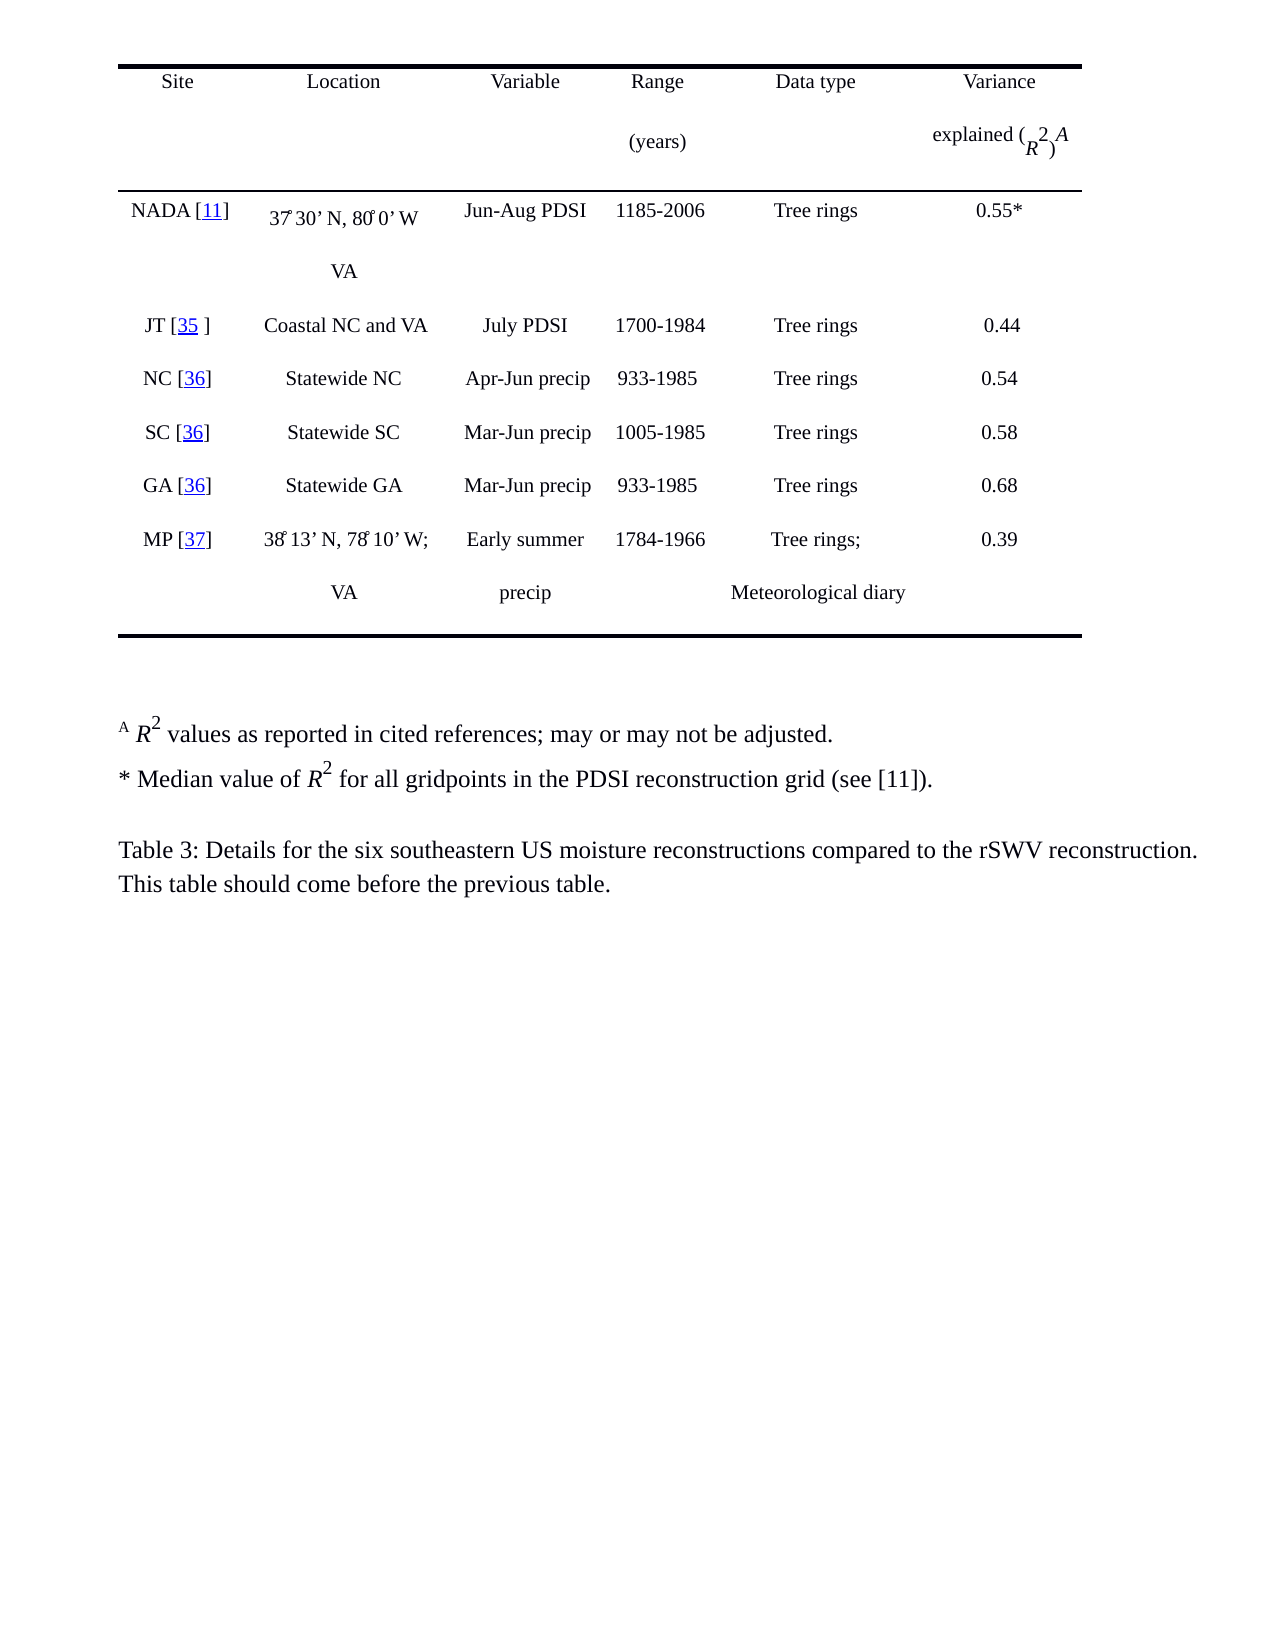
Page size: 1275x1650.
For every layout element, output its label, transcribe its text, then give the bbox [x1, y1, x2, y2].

table_cell July PDSI [450, 313, 605, 366]
table_cell Statewide GA [242, 473, 450, 527]
table_cell [118, 122, 242, 189]
table_header Variance [922, 69, 1082, 122]
table_cell 933-1985 [605, 473, 715, 527]
table_cell [922, 580, 1082, 634]
table_cell 0.55* [922, 192, 1082, 259]
table_cell VA [242, 259, 450, 312]
table_cell 1700-1984 [605, 313, 715, 366]
table_cell 0.58 [922, 420, 1082, 473]
table_cell [450, 122, 605, 189]
table_cell VA [242, 580, 450, 634]
table_cell Statewide NC [242, 366, 450, 419]
table_cell 0.39 [922, 527, 1082, 580]
table_cell Coastal NC and VA [242, 313, 450, 366]
table_cell explained (R2)A [922, 122, 1082, 189]
table_cell SC [36] [118, 420, 242, 473]
table_cell Tree rings [715, 366, 922, 419]
table_cell NC [36] [118, 366, 242, 419]
table_cell 37̊ 30’ N, 80̊ 0’ W [242, 192, 450, 259]
table_cell NADA [11] [118, 192, 242, 259]
table_cell Mar-Jun precip [450, 420, 605, 473]
table_cell 0.54 [922, 366, 1082, 419]
table_cell Tree rings [715, 420, 922, 473]
table_cell 0.44 [922, 313, 1082, 366]
table_cell Statewide SC [242, 420, 450, 473]
table_cell Jun-Aug PDSI [450, 192, 605, 259]
table_header Location [242, 69, 450, 122]
text A R2 values as reported in cited references; may or may not be adjusted. [118, 673, 1216, 748]
text * Median value of R2 for all gridpoints in the PDSI reconstruction grid (see [11]). [118, 756, 1216, 793]
table_cell Mar-Jun precip [450, 473, 605, 527]
table_cell [118, 580, 242, 634]
table_cell precip [450, 580, 605, 634]
table_cell 0.68 [922, 473, 1082, 527]
table_cell [450, 259, 605, 312]
table_cell Meteorological diary [715, 580, 922, 634]
table_cell Tree rings; [715, 527, 922, 580]
table_cell [242, 638, 1082, 673]
text Table 3: Details for the six southeastern US moisture reconstructions compared to the rSWV reconstruction. [118, 835, 1216, 864]
table_cell 1185-2006 [605, 192, 715, 259]
table_cell 933-1985 [605, 366, 715, 419]
table_header Site [118, 69, 242, 122]
table_header Range [605, 69, 715, 122]
table_cell [715, 259, 922, 312]
table_cell [242, 122, 450, 189]
table_cell 1005-1985 [605, 420, 715, 473]
table_cell Tree rings [715, 192, 922, 259]
table_header Variable [450, 69, 605, 122]
table_cell [605, 259, 715, 312]
table_cell 38̊ 13’ N, 78̊ 10’ W; [242, 527, 450, 580]
table_cell MP [37] [118, 527, 242, 580]
table_cell Apr-Jun precip [450, 366, 605, 419]
table_cell JT [35 ] [118, 313, 242, 366]
table_cell Tree rings [715, 473, 922, 527]
table_cell (years) [605, 122, 715, 189]
table_cell 1784-1966 [605, 527, 715, 580]
table_cell Early summer [450, 527, 605, 580]
table_cell [715, 122, 922, 189]
table_cell [118, 638, 242, 673]
table_cell [605, 580, 715, 634]
table_cell Tree rings [715, 313, 922, 366]
table_cell [118, 259, 242, 312]
text This table should come before the previous table. [118, 869, 1216, 898]
table_header Data type [715, 69, 922, 122]
table_cell [922, 259, 1082, 312]
table_cell GA [36] [118, 473, 242, 527]
